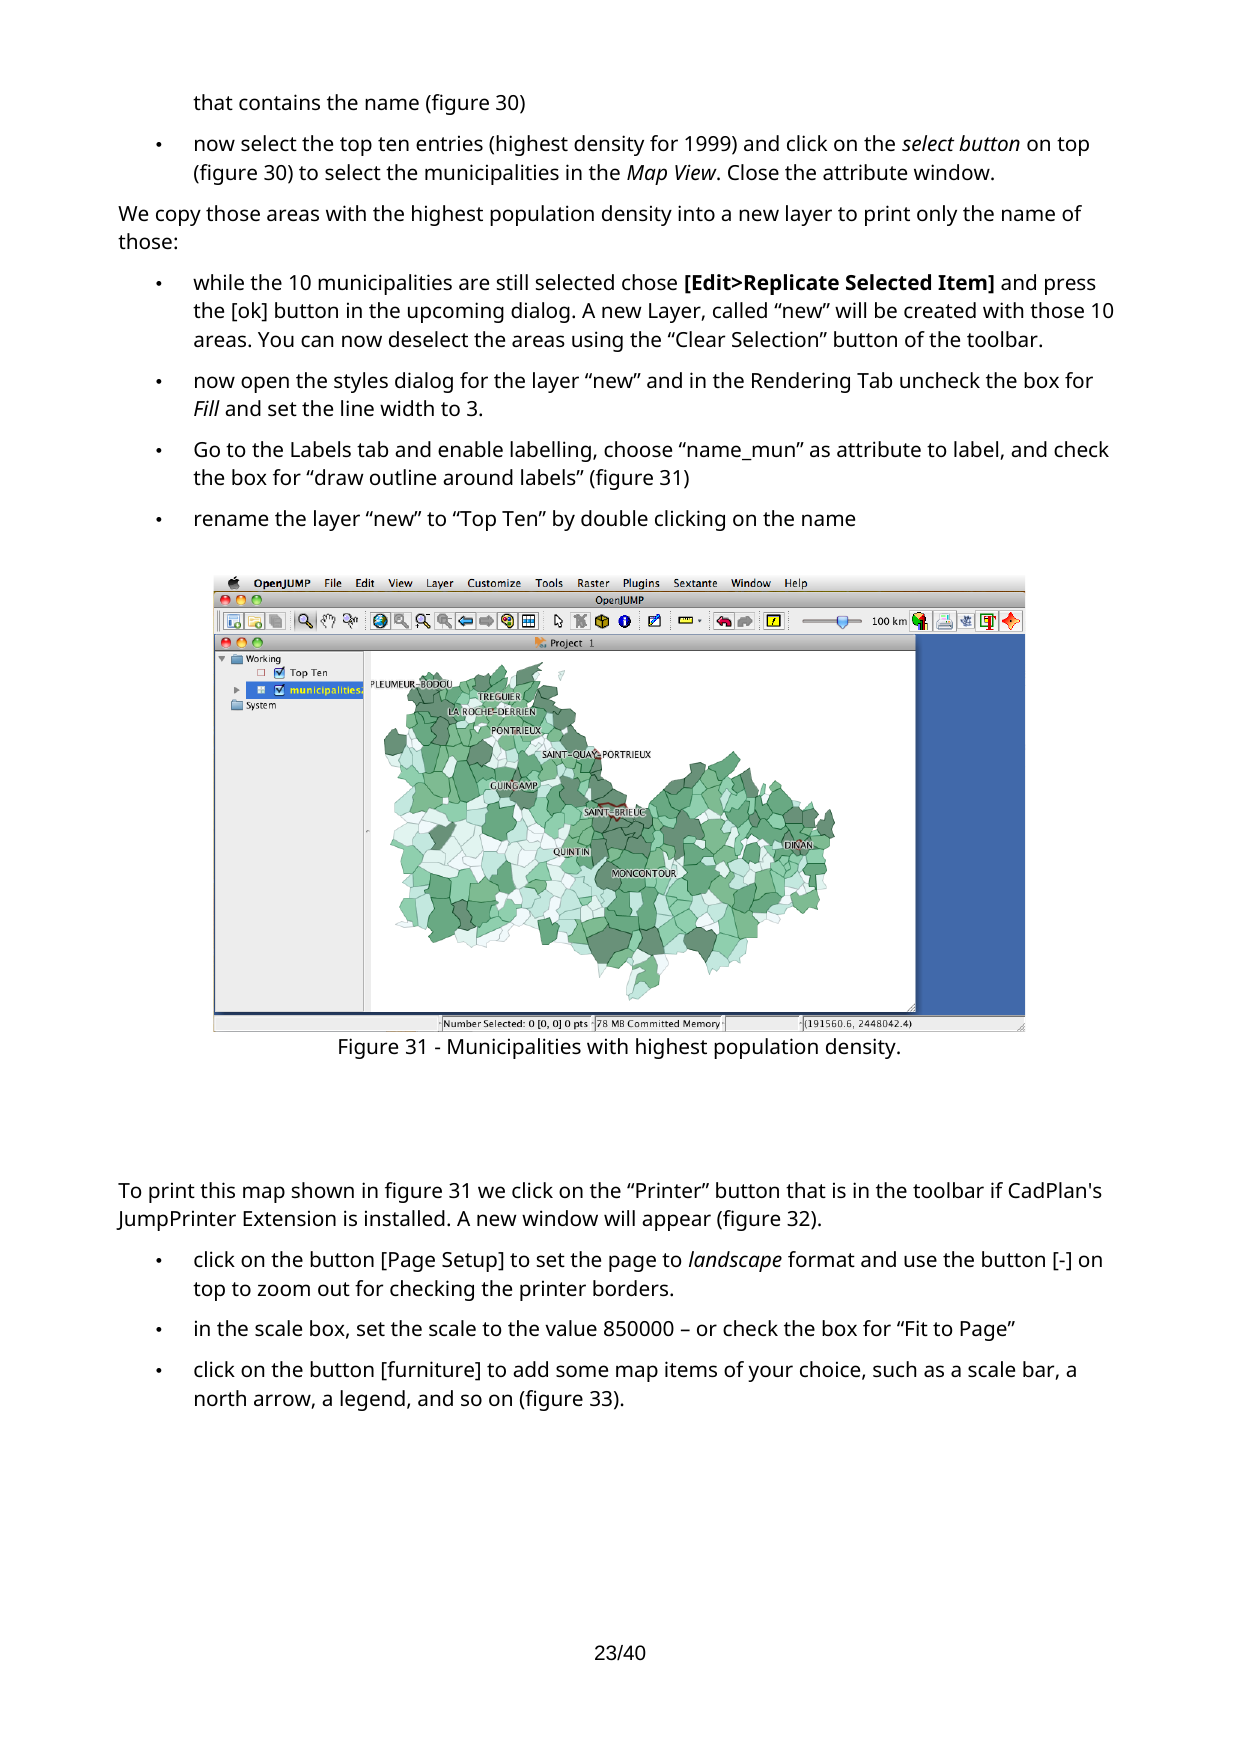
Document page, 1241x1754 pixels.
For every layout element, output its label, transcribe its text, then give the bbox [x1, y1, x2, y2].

list now select the top ten entries (highest density for 1999) and click on the select button on top (figure 30) to select the municipalities in the Map View. Close the attribute window. [156, 129, 1122, 186]
list that contains the name (figure 30) [156, 88, 1122, 117]
list Go to the Labels tab and enable labelling, choose “name_mun” as attribute to label, and check the box for “draw outline around labels” (figure 31) [156, 435, 1122, 492]
list click on the button [Page Setup] to set the page to landscape format and use the button [-] on top to zoom out for checking the printer borders. [156, 1245, 1122, 1302]
list in the scale box, set the scale to the value 850000 – or check the box for “Fit to Page” [156, 1314, 1122, 1343]
list click on the button [furniture] to add some map items of your choice, such as a scale bar, a north arrow, a legend, and so on (figure 33). [156, 1355, 1122, 1412]
list now open the styles dialog for the layer “new” and in the Rendering Tab uncheck the box for Fill and set the line width to 3. [156, 366, 1122, 423]
list rename the layer “new” to “Top Ten” by double clicking on the name [156, 504, 1122, 533]
text We copy those areas with the highest population density into a new layer to print only the name of those: [118, 199, 1122, 256]
text To print this map shown in figure 31 we click on the “Printer” button that is in the toolbar if CadPlan's JumpPrinter Extension is installed. A new window will appear (figure 32). [118, 1176, 1122, 1233]
text Figure - Municipalities with highest population density. [176, 588, 1062, 1060]
picture [213, 575, 1025, 1032]
list while the 10 municipalities are still selected chose [Edit>Replicate Selected Item] and press the [ok] button in the upcoming dialog. A new Layer, called “new” will be created with those 10 areas. You can now deselect the areas using the “Clear Selection” button of the toolbar. [156, 268, 1122, 353]
